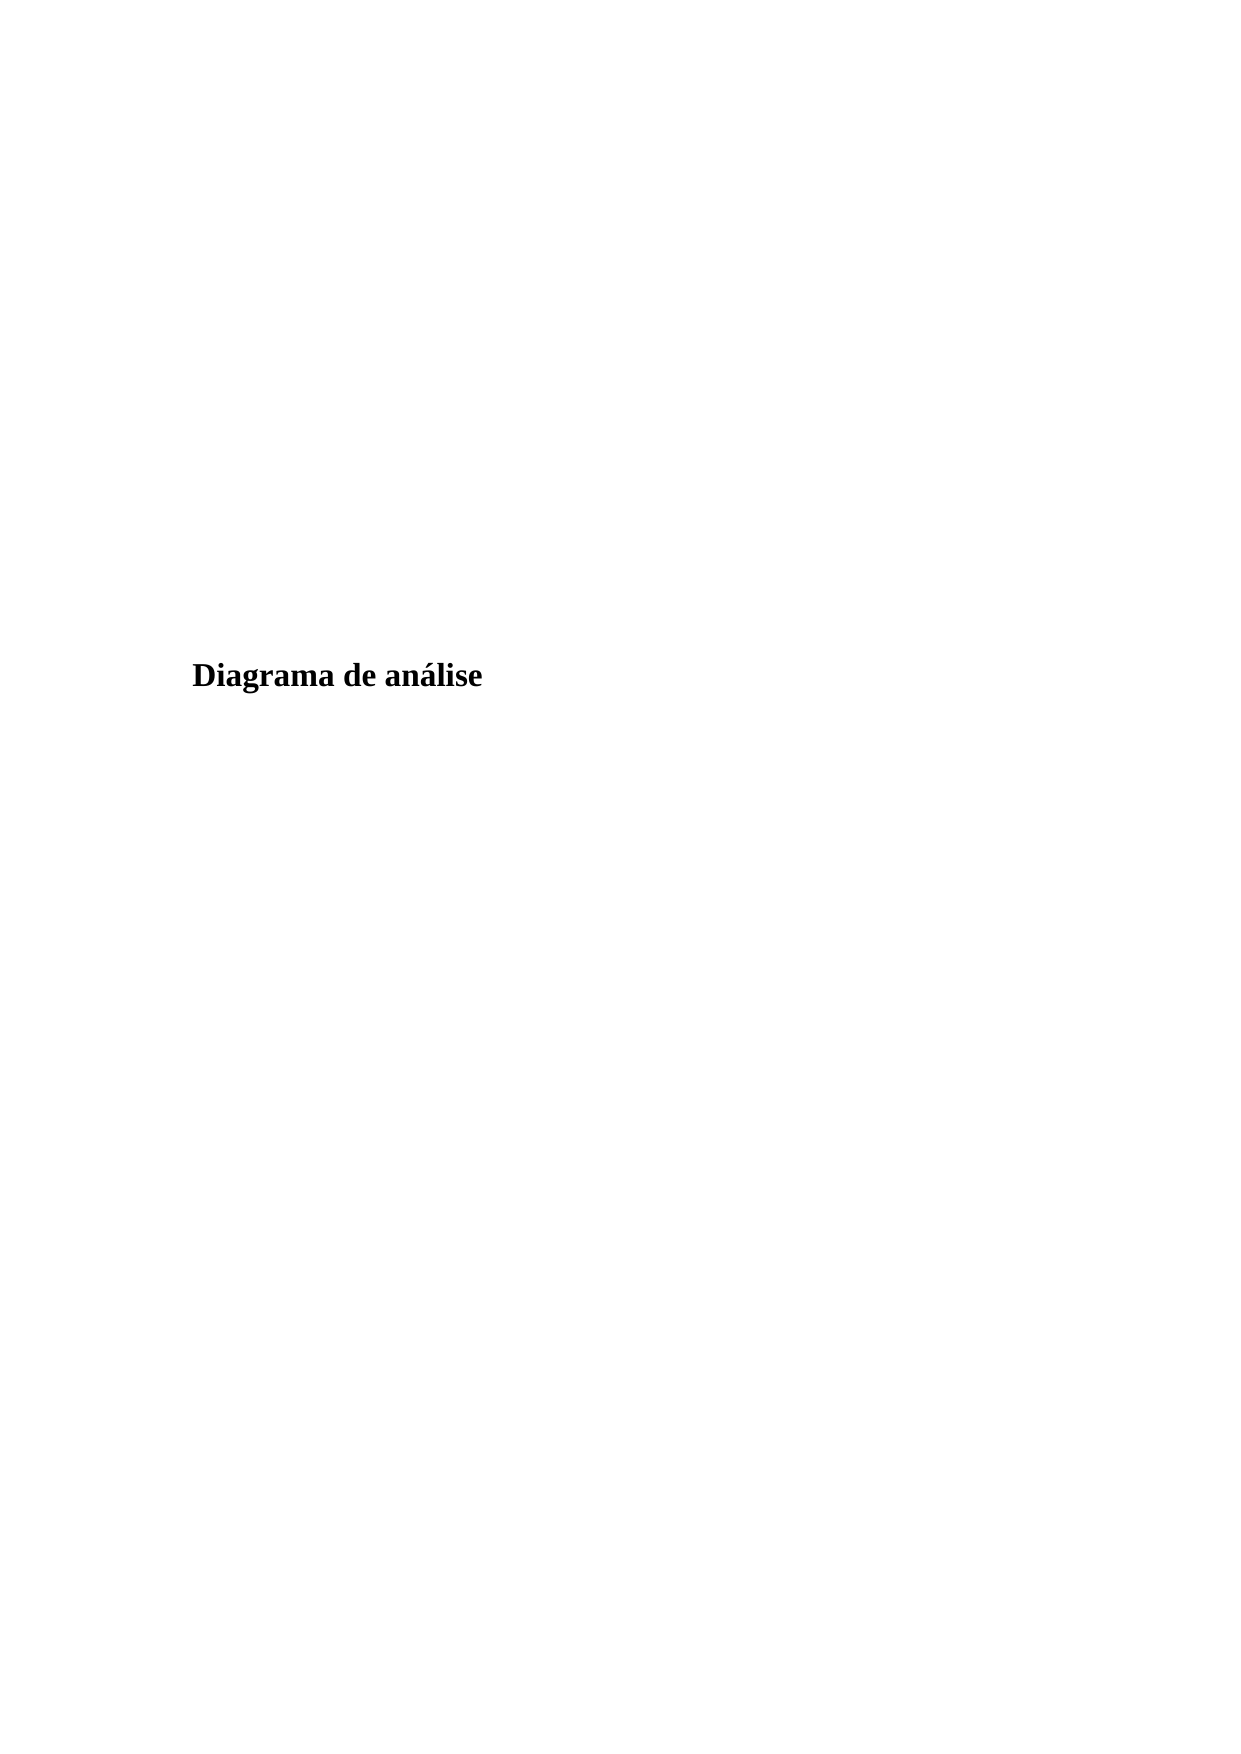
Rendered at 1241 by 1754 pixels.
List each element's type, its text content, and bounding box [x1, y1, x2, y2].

text Diagrama de análise [192, 655, 1122, 693]
